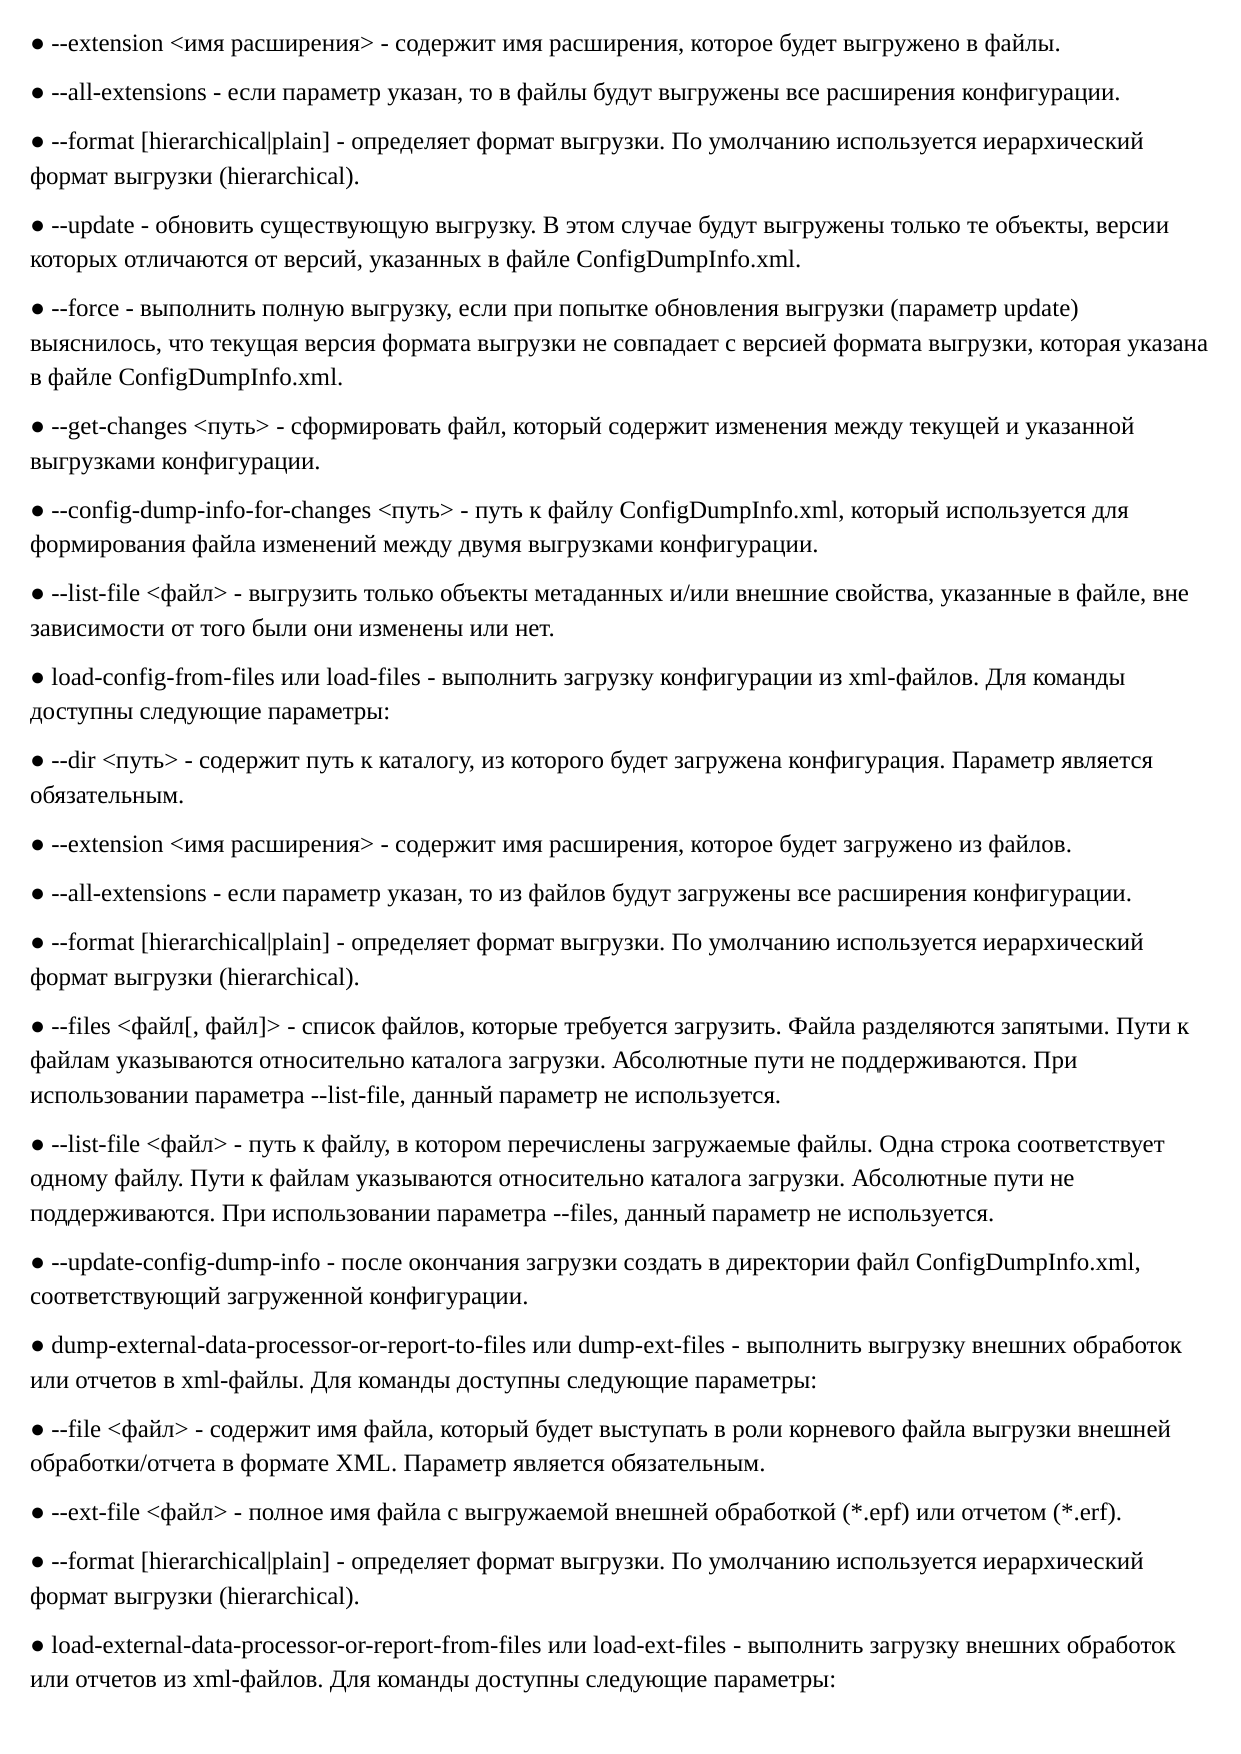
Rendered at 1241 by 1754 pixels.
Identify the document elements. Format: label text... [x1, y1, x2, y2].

text ● load-config-from-files или load-files ‑ выполнить загрузку конфигурации из xml-файлов. Для команды доступны следующие параметры: [30, 662, 1211, 725]
text ● --files <файл[, файл]> ‑ список файлов, которые требуется загрузить. Файла разделяются запятыми. Пути к файлам указываются относительно каталога загрузки. Абсолютные пути не поддерживаются. При использовании параметра --list-file, данный параметр не используется. [30, 1011, 1211, 1108]
text ● --dir <путь> ‑ содержит путь к каталогу, из которого будет загружена конфигурация. Параметр является обязательным. [30, 746, 1211, 809]
text ● --all-extensions ‑ если параметр указан, то в файлы будут выгружены все расширения конфигурации. [30, 77, 1211, 106]
text ● --list-file <файл> ‑ выгрузить только объекты метаданных и/или внешние свойства, указанные в файле, вне зависимости от того были они изменены или нет. [30, 578, 1211, 642]
text ● --ext-file <файл> ‑ полное имя файла с выгружаемой внешней обработкой (*.epf) или отчетом (*.erf). [30, 1497, 1211, 1526]
text ● --format [hierarchical|plain] ‑ определяет формат выгрузки. По умолчанию используется иерархический формат выгрузки (hierarchical). [30, 126, 1211, 189]
text ● --config-dump-info-for-changes <путь> ‑ путь к файлу ConfigDumpInfo.xml, который используется для формирования файла изменений между двумя выгрузками конфигурации. [30, 495, 1211, 558]
text ● --extension <имя расширения> ‑ содержит имя расширения, которое будет выгружено в файлы. [30, 28, 1211, 57]
text ● --file <файл> ‑ содержит имя файла, который будет выступать в роли корневого файла выгрузки внешней обработки/отчета в формате XML. Параметр является обязательным. [30, 1414, 1211, 1477]
text ● --all-extensions ‑ если параметр указан, то из файлов будут загружены все расширения конфигурации. [30, 878, 1211, 907]
text ● --get-сhanges <путь> ‑ сформировать файл, который содержит изменения между текущей и указанной выгрузками конфигурации. [30, 411, 1211, 474]
text ● --list-file <файл> ‑ путь к файлу, в котором перечислены загружаемые файлы. Одна строка соответствует одному файлу. Пути к файлам указываются относительно каталога загрузки. Абсолютные пути не поддерживаются. При использовании параметра --files, данный параметр не используется. [30, 1129, 1211, 1226]
text ● --update-config-dump-info ‑ после окончания загрузки создать в директории файл ConfigDumpInfo.xml, соответствующий загруженной конфигурации. [30, 1247, 1211, 1310]
text ● dump-external-data-processor-or-report-to-files или dump-ext-files ‑ выполнить выгрузку внешних обработок или отчетов в xml-файлы. Для команды доступны следующие параметры: [30, 1330, 1211, 1393]
text ● load-external-data-processor-or-report-from-files или load-ext-files ‑ выполнить загрузку внешних обработок или отчетов из xml-файлов. Для команды доступны следующие параметры: [30, 1630, 1211, 1693]
text ● --update ‑ обновить существующую выгрузку. В этом случае будут выгружены только те объекты, версии которых отличаются от версий, указанных в файле ConfigDumpInfo.xml. [30, 210, 1211, 273]
text ● --format [hierarchical|plain] ‑ определяет формат выгрузки. По умолчанию используется иерархический формат выгрузки (hierarchical). [30, 1546, 1211, 1610]
text ● --format [hierarchical|plain] ‑ определяет формат выгрузки. По умолчанию используется иерархический формат выгрузки (hierarchical). [30, 927, 1211, 990]
text ● --extension <имя расширения> ‑ содержит имя расширения, которое будет загружено из файлов. [30, 829, 1211, 858]
text ● --force ‑ выполнить полную выгрузку, если при попытке обновления выгрузки (параметр update) выяснилось, что текущая версия формата выгрузки не совпадает с версией формата выгрузки, которая указана в файле ConfigDumpInfo.xml. [30, 293, 1211, 391]
